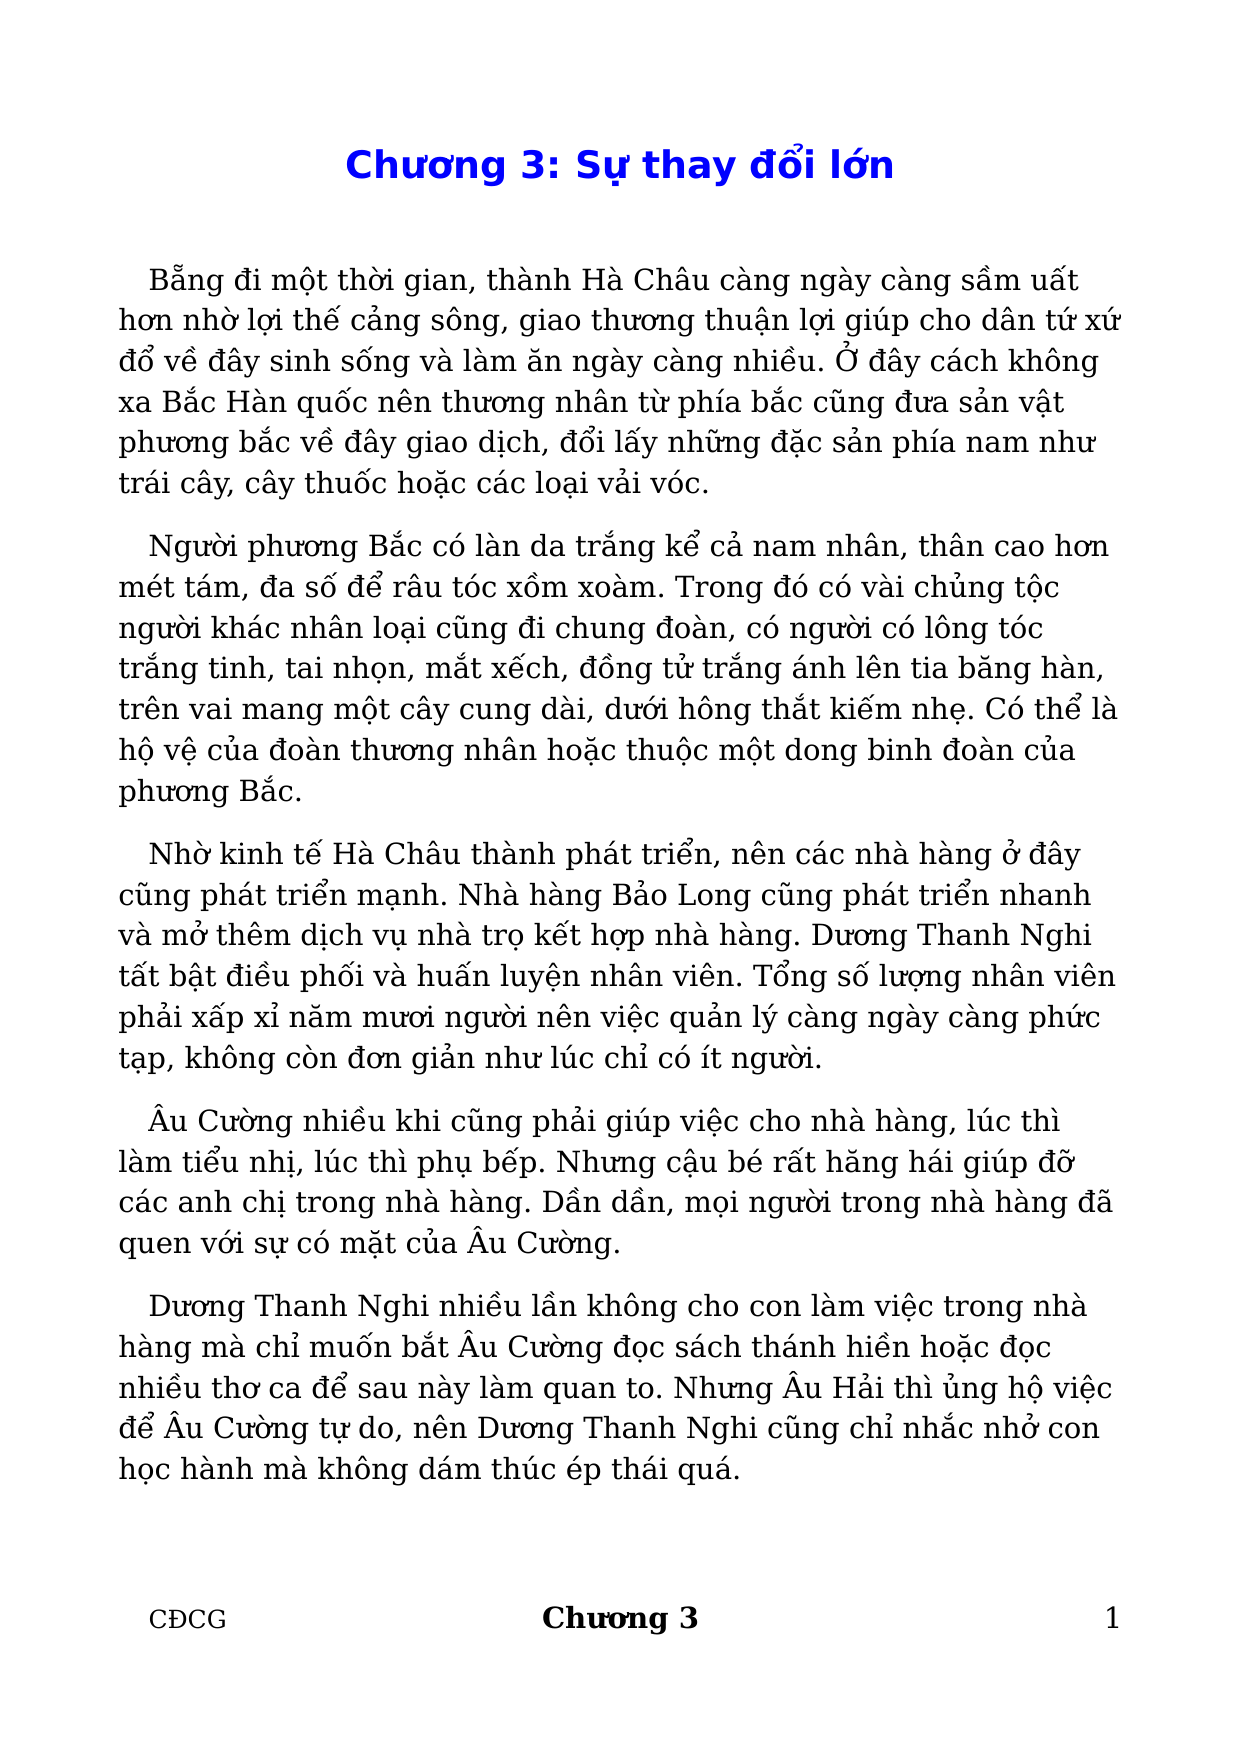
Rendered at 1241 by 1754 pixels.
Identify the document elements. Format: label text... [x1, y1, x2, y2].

text Nhờ kinh tế Hà Châu thành phát triển, nên các nhà hàng ở đây cũng phát triển mạnh. Nhà hàng Bảo Long cũng phát triển nhanh và mở thêm dịch vụ nhà trọ kết hợp nhà hàng. Dương Thanh Nghi tất bật điều phối và huấn luyện nhân viên. Tổng số lượng nhân viên phải xấp xỉ năm mươi người nên việc quản lý càng ngày càng phức tạp, không còn đơn giản như lúc chỉ có ít người. [118, 837, 1122, 1075]
subtitle Chương 3: Sự thay đổi lớn [118, 144, 345, 188]
text Dương Thanh Nghi nhiều lần không cho con làm việc trong nhà hàng mà chỉ muốn bắt Âu Cường đọc sách thánh hiền hoặc đọc nhiều thơ ca để sau này làm quan to. Nhưng Âu Hải thì ủng hộ việc để Âu Cường tự do, nên Dương Thanh Nghi cũng chỉ nhắc nhở con học hành mà không dám thúc ép thái quá. [118, 1289, 1122, 1486]
text Người phương Bắc có làn da trắng kể cả nam nhân, thân cao hơn mét tám, đa số để râu tóc xồm xoàm. Trong đó có vài chủng tộc người khác nhân loại cũng đi chung đoàn, có người có lông tóc trắng tinh, tai nhọn, mắt xếch, đồng tử trắng ánh lên tia băng hàn, trên vai mang một cây cung dài, dưới hông thắt kiếm nhẹ. Có thể là hộ vệ của đoàn thương nhân hoặc thuộc một dong binh đoàn của phương Bắc. [118, 530, 1122, 808]
text Bẵng đi một thời gian, thành Hà Châu càng ngày càng sầm uất hơn nhờ lợi thế cảng sông, giao thương thuận lợi giúp cho dân tứ xứ đổ về đây sinh sống và làm ăn ngày càng nhiều. Ở đây cách không xa Bắc Hàn quốc nên thương nhân từ phía bắc cũng đưa sản vật phương bắc về đây giao dịch, đổi lấy những đặc sản phía nam như trái cây, cây thuốc hoặc các loại vải vóc. [118, 263, 1122, 500]
text Âu Cường nhiều khi cũng phải giúp việc cho nhà hàng, lúc thì làm tiểu nhị, lúc thì phụ bếp. Nhưng cậu bé rất hăng hái giúp đỡ các anh chị trong nhà hàng. Dần dần, mọi người trong nhà hàng đã quen với sự có mặt của Âu Cường. [118, 1104, 1122, 1260]
subtitle Chương 3: Sự thay đổi lớn [895, 144, 1122, 188]
